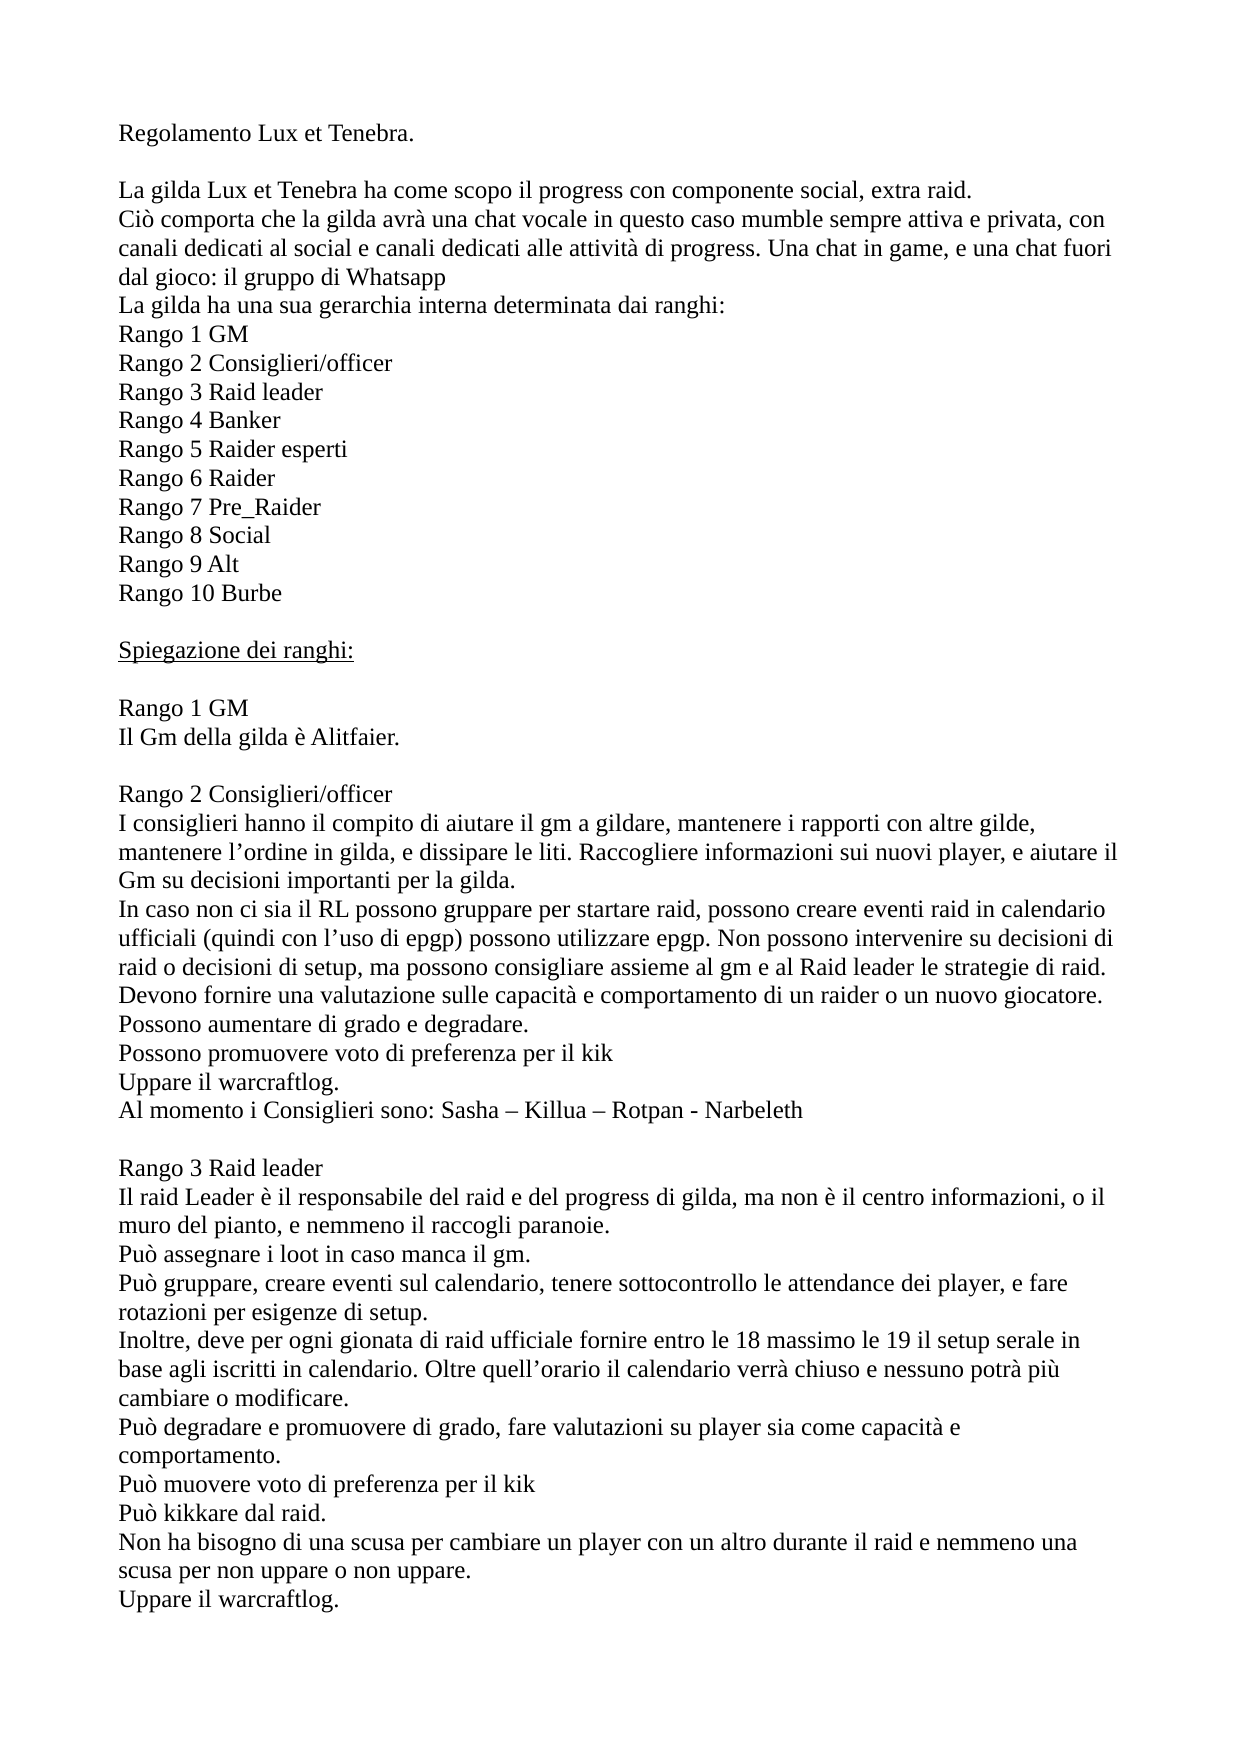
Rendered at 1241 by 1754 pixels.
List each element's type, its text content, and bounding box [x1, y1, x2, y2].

text Può gruppare, creare eventi sul calendario, tenere sottocontrollo le attendance dei player, e fare rotazioni per esigenze di setup. [118, 1268, 1122, 1326]
text Possono aumentare di grado e degradare. [118, 1009, 1122, 1038]
text Devono fornire una valutazione sulle capacità e comportamento di un raider o un nuovo giocatore. [118, 981, 1122, 1009]
text Rango 8 Social [118, 521, 1122, 549]
text Rango 7 Pre_Raider [118, 492, 1122, 521]
text Inoltre, deve per ogni gionata di raid ufficiale fornire entro le 18 massimo le 19 il setup serale in base agli iscritti in calendario. Oltre quell’orario il calendario verrà chiuso e nessuno potrà più cambiare o modificare. [118, 1326, 1122, 1412]
text Rango 4 Banker [118, 406, 1122, 434]
text Il Gm della gilda è Alitfaier. [118, 722, 1122, 751]
text Rango 2 Consiglieri/officer [118, 348, 1122, 377]
text Non ha bisogno di una scusa per cambiare un player con un altro durante il raid e nemmeno una scusa per non uppare o non uppare. [118, 1527, 1122, 1584]
text Rango 3 Raid leader [118, 1153, 1122, 1182]
text Rango 6 Raider [118, 463, 1122, 492]
text Possono promuovere voto di preferenza per il kik [118, 1038, 1122, 1067]
text Può kikkare dal raid. [118, 1498, 1122, 1527]
text Rango 5 Raider esperti [118, 434, 1122, 463]
text Può assegnare i loot in caso manca il gm. [118, 1239, 1122, 1268]
text Può degradare e promuovere di grado, fare valutazioni su player sia come capacità e comportamento. [118, 1412, 1122, 1469]
text Rango 1 GM [118, 319, 1122, 348]
text Può muovere voto di preferenza per il kik [118, 1469, 1122, 1498]
text In caso non ci sia il RL possono gruppare per startare raid, possono creare eventi raid in calendario ufficiali (quindi con l’uso di epgp) possono utilizzare epgp. Non possono intervenire su decisioni di raid o decisioni di setup, ma possono consigliare assieme al gm e al Raid leader le strategie di raid. [118, 894, 1122, 981]
text Rango 2 Consiglieri/officer [118, 779, 1122, 808]
text I consiglieri hanno il compito di aiutare il gm a gildare, mantenere i rapporti con altre gilde, mantenere l’ordine in gilda, e dissipare le liti. Raccogliere informazioni sui nuovi player, e aiutare il Gm su decisioni importanti per la gilda. [118, 808, 1122, 894]
text Rango 1 GM [118, 693, 1122, 722]
text Il raid Leader è il responsabile del raid e del progress di gilda, ma non è il centro informazioni, o il muro del pianto, e nemmeno il raccogli paranoie. [118, 1182, 1122, 1239]
text La gilda Lux et Tenebra ha come scopo il progress con componente social, extra raid. [118, 176, 1122, 204]
text Uppare il warcraftlog. [118, 1067, 1122, 1096]
text Rango 10 Burbe [118, 578, 1122, 607]
text Uppare il warcraftlog. [118, 1584, 1122, 1613]
text Ciò comporta che la gilda avrà una chat vocale in questo caso mumble sempre attiva e privata, con canali dedicati al social e canali dedicati alle attività di progress. Una chat in game, e una chat fuori dal gioco: il gruppo di Whatsapp [118, 204, 1122, 291]
text Rango 9 Alt [118, 549, 1122, 578]
text Rango 3 Raid leader [118, 377, 1122, 406]
text Spiegazione dei ranghi: [118, 636, 1122, 664]
text Al momento i Consiglieri sono: Sasha – Killua – Rotpan - Narbeleth [118, 1096, 1122, 1124]
text La gilda ha una sua gerarchia interna determinata dai ranghi: [118, 291, 1122, 319]
text Regolamento Lux et Tenebra. [118, 118, 1122, 147]
